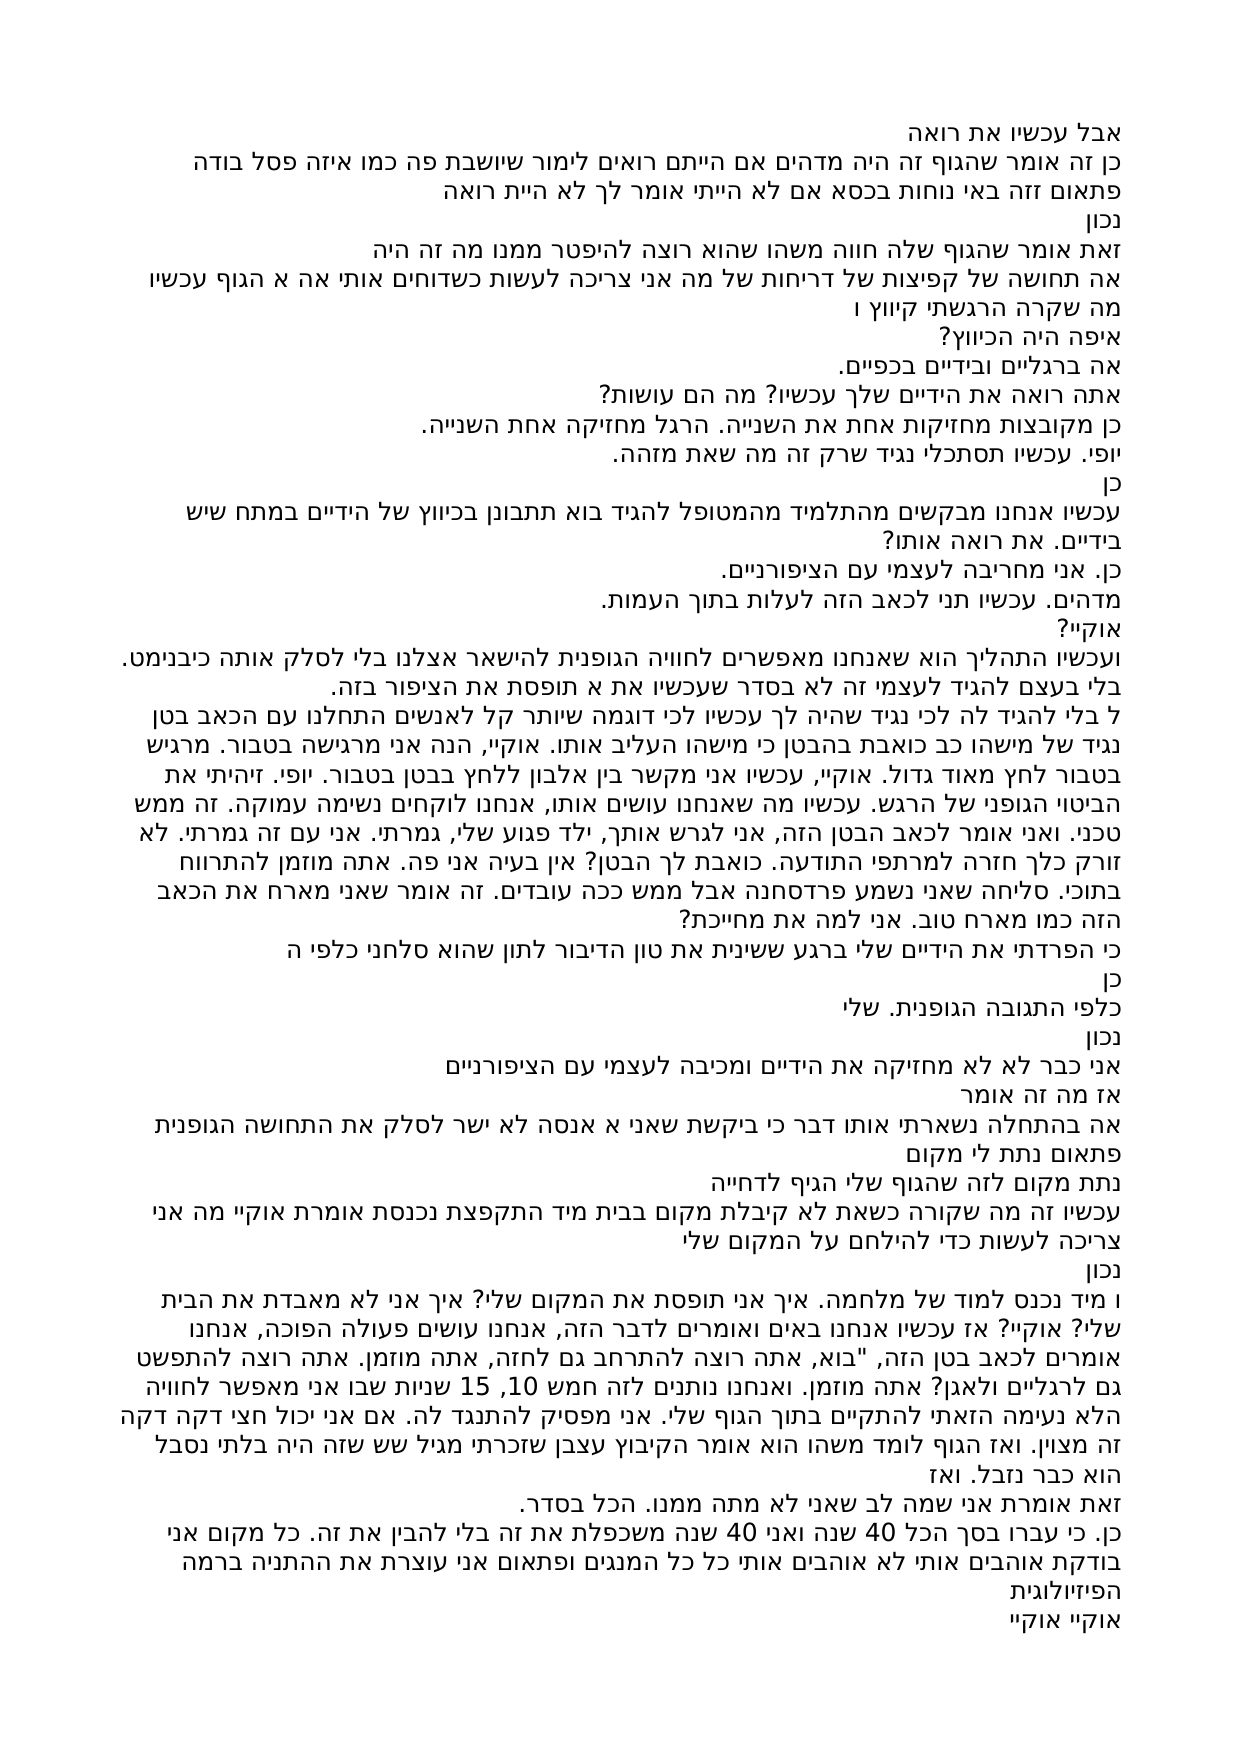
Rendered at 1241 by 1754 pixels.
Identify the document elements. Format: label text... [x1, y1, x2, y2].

text איפה היה הכיווץ? [118, 322, 1122, 351]
text כן. כי עברו בסך הכל 40 שנה ואני 40 שנה משכפלת את זה בלי להבין את זה. כל מקום אני בודקת אוהבים אותי לא אוהבים אותי כל כל המנגים ופתאום אני עוצרת את ההתניה ברמה הפיזיולוגית [118, 1518, 1122, 1606]
text נכון [118, 206, 1122, 235]
text כי הפרדתי את הידיים שלי ברגע ששינית את טון הדיבור לתון שהוא סלחני כלפי ה [118, 935, 1122, 964]
text ו מיד נכנס למוד של מלחמה. איך אני תופסת את המקום שלי? איך אני לא מאבדת את הבית שלי? אוקיי? אז עכשיו אנחנו באים ואומרים לדבר הזה, אנחנו עושים פעולה הפוכה, אנחנו אומרים לכאב בטן הזה, "בוא, אתה רוצה להתרחב גם לחזה, אתה מוזמן. אתה רוצה להתפשט גם לרגליים ולאגן? אתה מוזמן. ואנחנו נותנים לזה חמש 10, 15 שניות שבו אני מאפשר לחוויה הלא נעימה הזאתי להתקיים בתוך הגוף שלי. אני מפסיק להתנגד לה. אם אני יכול חצי דקה דקה זה מצוין. ואז הגוף לומד משהו הוא אומר הקיבוץ עצבן שזכרתי מגיל שש שזה היה בלתי נסבל הוא כבר נזבל. ואז [118, 1285, 1122, 1489]
text אז מה זה אומר [118, 1081, 1122, 1110]
text אני כבר לא לא מחזיקה את הידיים ומכיבה לעצמי עם הציפורניים [118, 1051, 1122, 1081]
text כן [118, 468, 1122, 497]
text כן [118, 964, 1122, 993]
text כן. אני מחריבה לעצמי עם הציפורניים. [118, 556, 1122, 585]
text אה תחושה של קפיצות של דריחות של מה אני צריכה לעשות כשדוחים אותי אה א הגוף עכשיו מה שקרה הרגשתי קיווץ ו [118, 264, 1122, 322]
text אוקיי אוקיי [118, 1606, 1122, 1635]
text נכון [118, 1256, 1122, 1285]
text כן זה אומר שהגוף זה היה מדהים אם הייתם רואים לימור שיושבת פה כמו איזה פסל בודה פתאום זזה באי נוחות בכסא אם לא הייתי אומר לך לא היית רואה [118, 147, 1122, 206]
text אה ברגליים ובידיים בכפיים. [118, 351, 1122, 381]
text בלי בעצם להגיד לעצמי זה לא בסדר שעכשיו את א תופסת את הציפור בזה. [118, 672, 1122, 701]
text זאת אומר שהגוף שלה חווה משהו שהוא רוצה להיפטר ממנו מה זה היה [118, 235, 1122, 264]
text ל בלי להגיד לה לכי נגיד שהיה לך עכשיו לכי דוגמה שיותר קל לאנשים התחלנו עם הכאב בטן נגיד של מישהו כב כואבת בהבטן כי מישהו העליב אותו. אוקיי, הנה אני מרגישה בטבור. מרגיש בטבור לחץ מאוד גדול. אוקיי, עכשיו אני מקשר בין אלבון ללחץ בבטן בטבור. יופי. זיהיתי את הביטוי הגופני של הרגש. עכשיו מה שאנחנו עושים אותו, אנחנו לוקחים נשימה עמוקה. זה ממש טכני. ואני אומר לכאב הבטן הזה, אני לגרש אותך, ילד פגוע שלי, גמרתי. אני עם זה גמרתי. לא זורק כלך חזרה למרתפי התודעה. כואבת לך הבטן? אין בעיה אני פה. אתה מוזמן להתרווח בתוכי. סליחה שאני נשמע פרדסחנה אבל ממש ככה עובדים. זה אומר שאני מארח את הכאב הזה כמו מארח טוב. אני למה את מחייכת? [118, 701, 1122, 935]
text נתת מקום לזה שהגוף שלי הגיף לדחייה [118, 1168, 1122, 1197]
text אבל עכשיו את רואה [118, 118, 1122, 147]
text אתה רואה את הידיים שלך עכשיו? מה הם עושות? [118, 381, 1122, 410]
text ועכשיו התהליך הוא שאנחנו מאפשרים לחוויה הגופנית להישאר אצלנו בלי לסלק אותה כיבנימט. [118, 643, 1122, 672]
text כלפי התגובה הגופנית. שלי [118, 993, 1122, 1022]
text נכון [118, 1022, 1122, 1051]
text מדהים. עכשיו תני לכאב הזה לעלות בתוך העמות. [118, 585, 1122, 614]
text כן מקובצות מחזיקות אחת את השנייה. הרגל מחזיקה אחת השנייה. [118, 410, 1122, 439]
text עכשיו זה מה שקורה כשאת לא קיבלת מקום בבית מיד התקפצת נכנסת אומרת אוקיי מה אני צריכה לעשות כדי להילחם על המקום שלי [118, 1197, 1122, 1256]
text יופי. עכשיו תסתכלי נגיד שרק זה מה שאת מזהה. [118, 439, 1122, 468]
text עכשיו אנחנו מבקשים מהתלמיד מהמטופל להגיד בוא תתבונן בכיווץ של הידיים במתח שיש בידיים. את רואה אותו? [118, 497, 1122, 556]
text אה בהתחלה נשארתי אותו דבר כי ביקשת שאני א אנסה לא ישר לסלק את התחושה הגופנית פתאום נתת לי מקום [118, 1110, 1122, 1168]
text זאת אומרת אני שמה לב שאני לא מתה ממנו. הכל בסדר. [118, 1489, 1122, 1518]
text אוקיי? [118, 614, 1122, 643]
